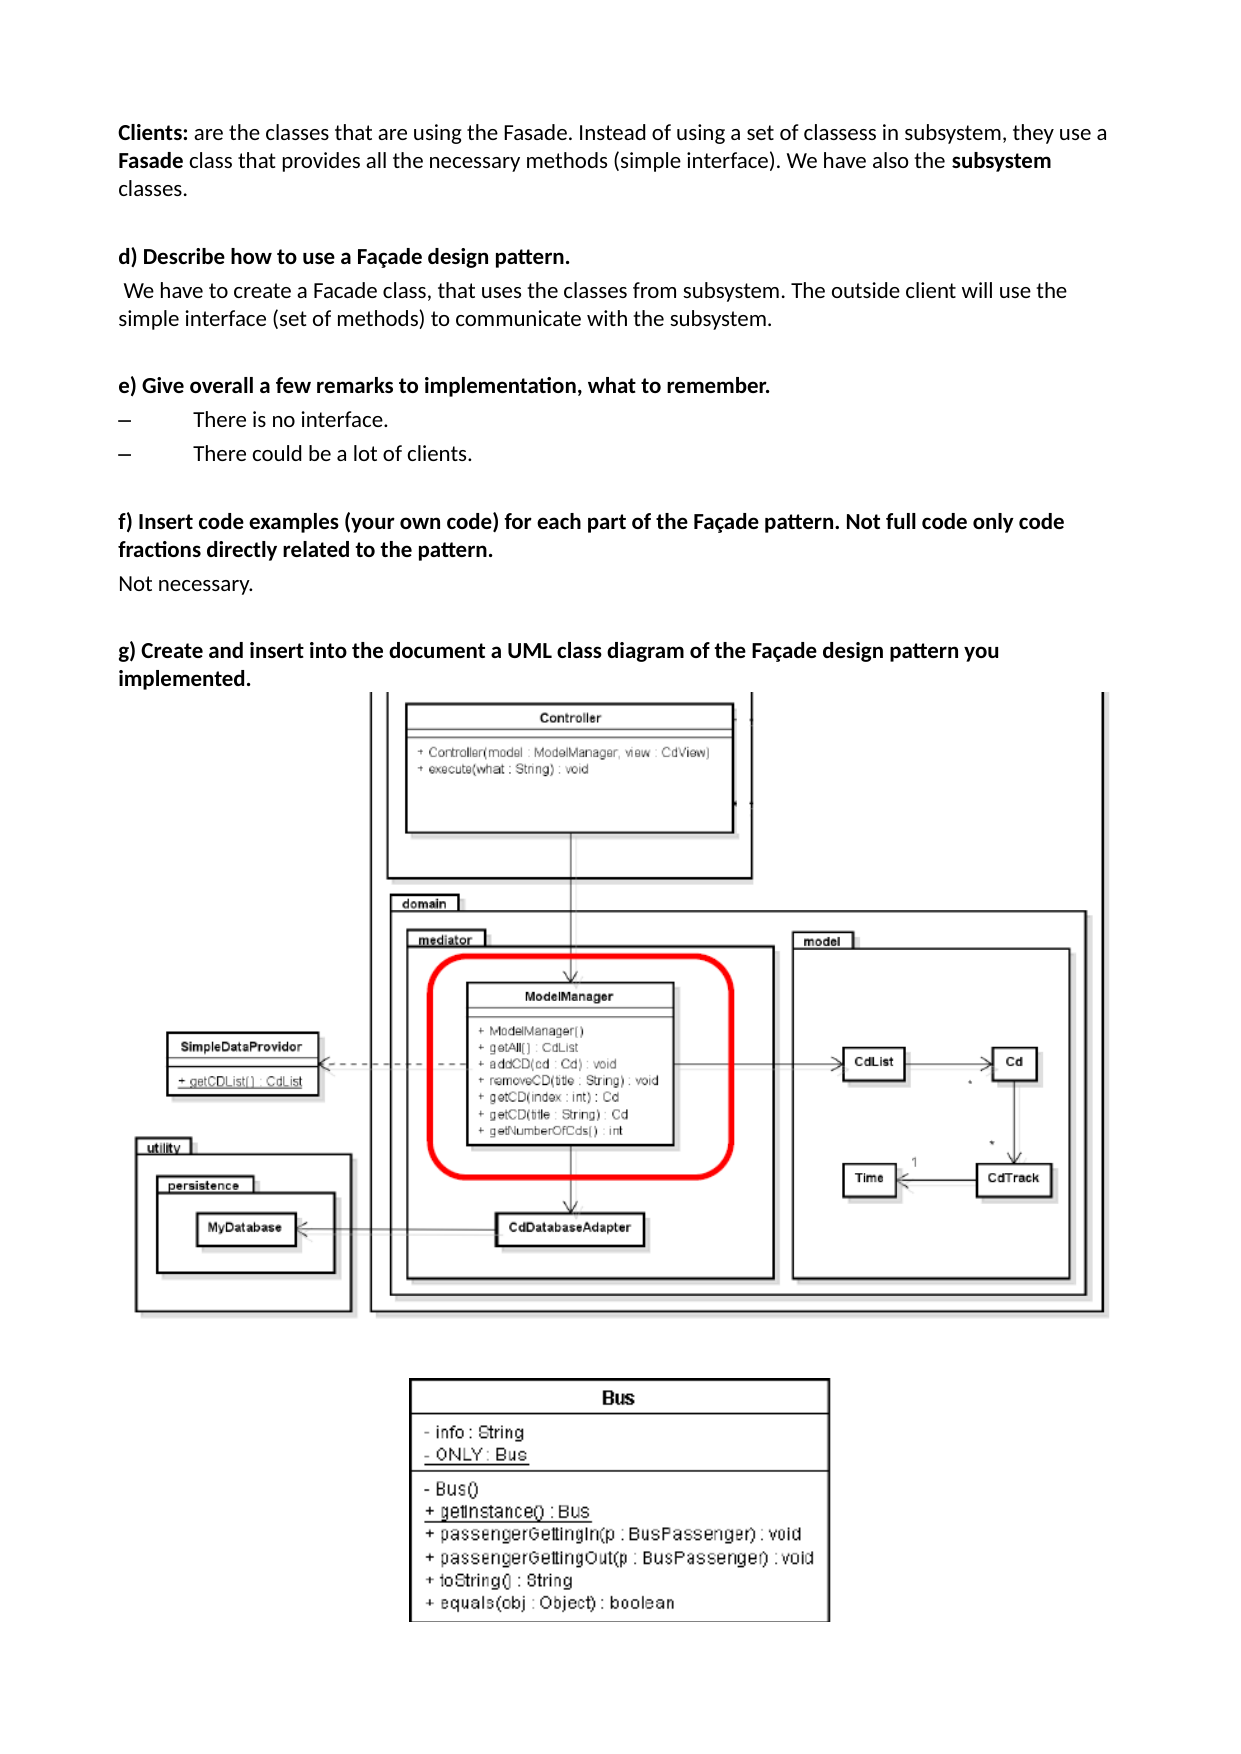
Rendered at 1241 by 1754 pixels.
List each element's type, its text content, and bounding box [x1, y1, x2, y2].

list There could be a lot of clients. [118, 439, 1122, 467]
text e) Give overall a few remarks to implementation, what to remember. [118, 371, 1122, 399]
list There is no interface. [118, 405, 1122, 433]
text d) Describe how to use a Façade design pattern. [118, 242, 1122, 270]
text f) Insert code examples (your own code) for each part of the Façade pattern. Not full code only code fractions directly related to the pattern. [118, 507, 1122, 563]
text Clients: are the classes that are using the Fasade. Instead of using a set of classess in subsystem, they use a Fasade class that provides all the necessary methods (simple interface). We have also the subsystem classes. [118, 118, 1122, 202]
text We have to create a Facade class, that uses the classes from subsystem. The outside client will use the simple interface (set of methods) to communicate with the subsystem. [118, 276, 1122, 332]
text Not necessary. [118, 569, 1122, 597]
text g) Create and insert into the document a UML class diagram of the Façade design pattern you implemented. [118, 636, 1122, 692]
